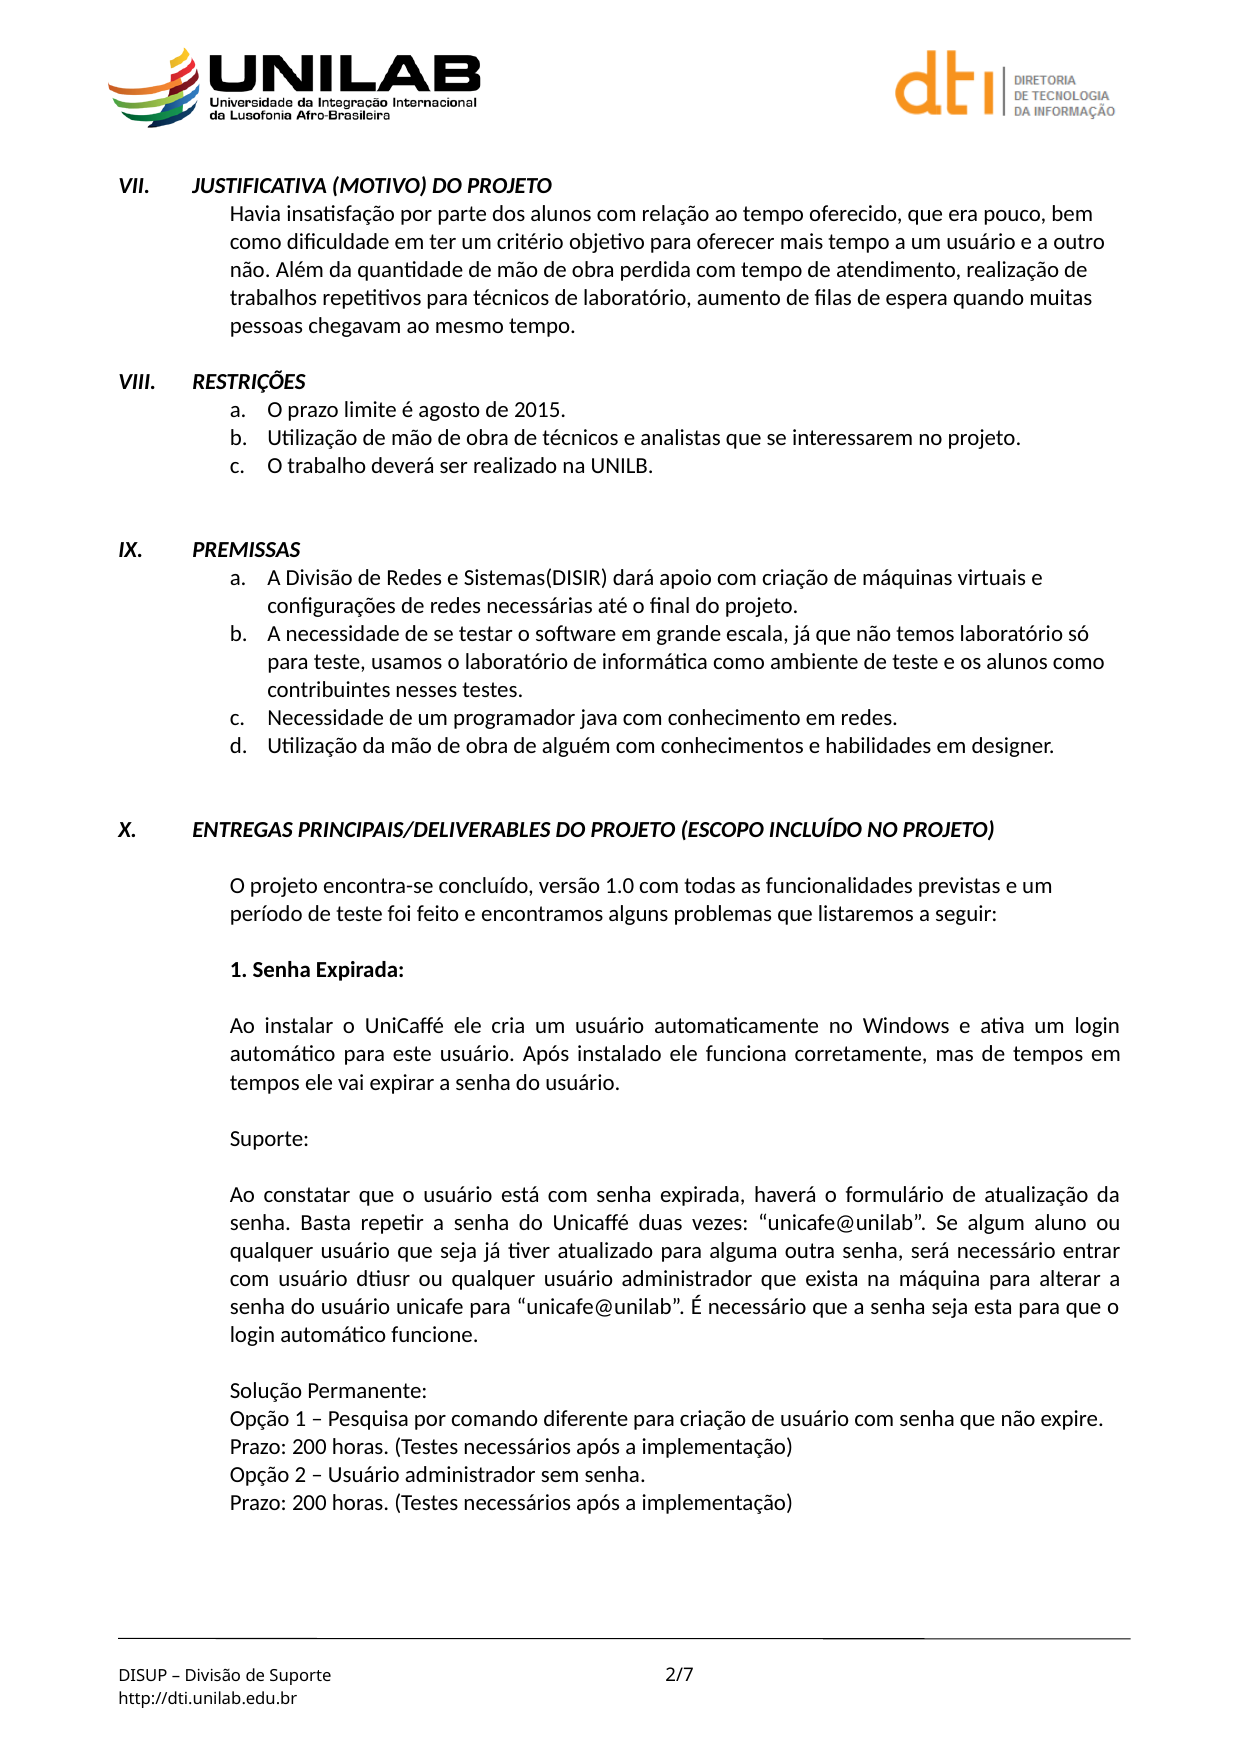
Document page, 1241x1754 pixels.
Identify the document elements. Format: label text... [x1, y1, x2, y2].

text Solução Permanente: [229, 1376, 1122, 1404]
text Ao constatar que o usuário está com senha expirada, haverá o formulário de atualização da senha. Basta repetir a senha do Unicaffé duas vezes: “unicafe@unilab”. Se algum aluno ou qualquer usuário que seja já tiver atualizado para alguma outra senha, será necessário entrar com usuário dtiusr ou qualquer usuário administrador que exista na máquina para alterar a senha do usuário unicafe para “unicafe@unilab”. É necessário que a senha seja esta para que o login automático funcione. [229, 1180, 1122, 1348]
text O projeto encontra-se concluído, versão 1.0 com todas as funcionalidades previstas e um período de teste foi feito e encontramos alguns problemas que listaremos a seguir: [229, 871, 1122, 927]
list A Divisão de Redes e Sistemas(DISIR) dará apoio com criação de máquinas virtuais e configurações de redes necessárias até o final do projeto. [229, 563, 1122, 619]
list Utilização de mão de obra de técnicos e analistas que se interessarem no projeto. [229, 423, 1122, 451]
list O prazo limite é agosto de 2015. [229, 395, 1122, 423]
list ENTREGAS PRINCIPAIS/DELIVERABLES DO PROJETO (ESCOPO INCLUÍDO NO PROJETO) [118, 815, 1122, 843]
text Suporte: [229, 1096, 1122, 1152]
picture [104, 39, 485, 133]
list O trabalho deverá ser realizado na UNILB. [229, 451, 1122, 479]
text Havia insatisfação por parte dos alunos com relação ao tempo oferecido, que era pouco, bem como dificuldade em ter um critério objetivo para oferecer mais tempo a um usuário e a outro não. Além da quantidade de mão de obra perdida com tempo de atendimento, realização de trabalhos repetitivos para técnicos de laboratório, aumento de filas de espera quando muitas pessoas chegavam ao mesmo tempo. [229, 199, 1122, 339]
list PREMISSAS [118, 535, 1122, 563]
list Utilização da mão de obra de alguém com conhecimentos e habilidades em designer. [229, 731, 1122, 759]
list A necessidade de se testar o software em grande escala, já que não temos laboratório só para teste, usamos o laboratório de informática como ambiente de teste e os alunos como contribuintes nesses testes. [229, 619, 1122, 703]
text Prazo: 200 horas. (Testes necessários após a implementação) [229, 1488, 1122, 1516]
text Opção 1 – Pesquisa por comando diferente para criação de usuário com senha que não expire. [229, 1404, 1122, 1432]
text 1. Senha Expirada: [229, 956, 1122, 983]
list RESTRIÇÕES [118, 367, 1122, 395]
list JUSTIFICATIVA (MOTIVO) DO PROJETO [118, 171, 1122, 199]
picture [895, 39, 1123, 128]
list Necessidade de um programador java com conhecimento em redes. [229, 703, 1122, 731]
text Opção 2 – Usuário administrador sem senha. [229, 1460, 1122, 1488]
text Ao instalar o UniCaffé ele cria um usuário automaticamente no Windows e ativa um login automático para este usuário. Após instalado ele funciona corretamente, mas de tempos em tempos ele vai expirar a senha do usuário. [229, 1012, 1122, 1096]
text Prazo: 200 horas. (Testes necessários após a implementação) [229, 1432, 1122, 1460]
